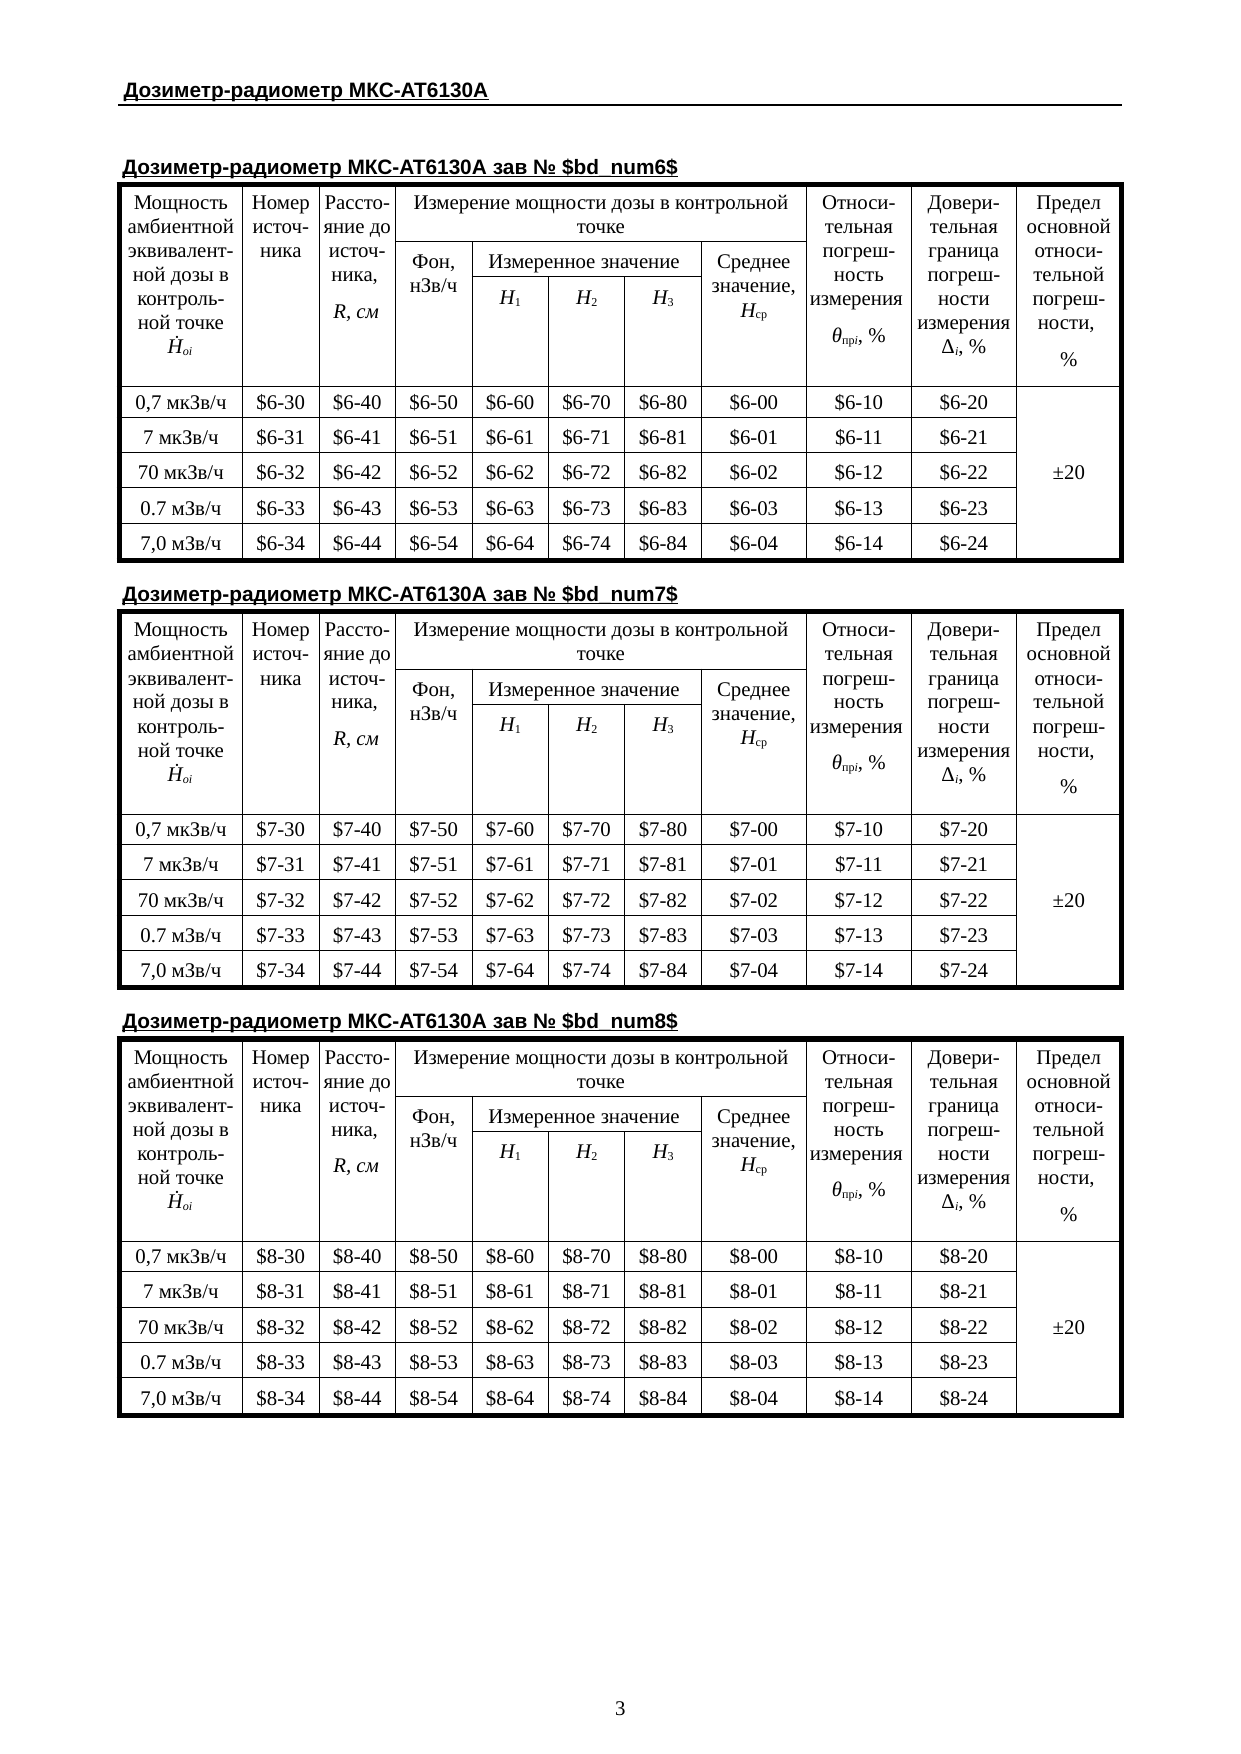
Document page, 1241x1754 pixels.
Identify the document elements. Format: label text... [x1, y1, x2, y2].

table_cell $8-83 [625, 1343, 701, 1377]
table_cell $8-61 [473, 1272, 548, 1307]
table_cell 0.7 мЗв/ч [122, 1343, 242, 1377]
table_cell 0,7 мкЗв/ч [122, 1242, 242, 1271]
table_cell $6-33 [243, 488, 319, 523]
table_cell $7-34 [243, 951, 319, 985]
table_cell $8-53 [396, 1343, 472, 1377]
table_cell $8-42 [320, 1308, 395, 1342]
table_cell $8-41 [320, 1272, 395, 1307]
table_header Дозиметр-радиометр МКС-AT6130A зав № $bd_num7$ [119, 563, 1121, 609]
table_cell $6-54 [396, 524, 472, 558]
table_cell Довери-тельная граница погреш-ности измерения Δi, % [912, 1042, 1016, 1241]
table_cell $8-12 [807, 1308, 911, 1342]
table_cell $8-30 [243, 1242, 319, 1271]
table_cell $8-33 [243, 1343, 319, 1377]
table_cell $8-50 [396, 1242, 472, 1271]
table_cell $7-20 [912, 815, 1016, 844]
table_cell 0,7 мкЗв/ч [122, 387, 242, 417]
table_cell Измеренное значение [473, 1097, 701, 1131]
table_cell Относи-тельная погреш-ность измерения θпрi, % [807, 614, 911, 814]
table_cell $6-70 [549, 387, 624, 417]
table_cell Предел основной относи-тельной погреш-ности, % [1017, 614, 1119, 814]
table_cell $7-30 [243, 815, 319, 844]
table_cell $6-82 [625, 453, 701, 487]
table_cell $8-80 [625, 1242, 701, 1271]
table_cell $6-74 [549, 524, 624, 558]
table_cell $7-73 [549, 916, 624, 950]
table_cell ±20 [1017, 1242, 1119, 1412]
table_cell $6-73 [549, 488, 624, 523]
table_cell $7-71 [549, 845, 624, 879]
table_cell $7-01 [702, 845, 806, 879]
table_header Дозиметр-радиометр МКС-AT6130A зав № $bd_num6$ [119, 136, 1121, 182]
table_cell $6-63 [473, 488, 548, 523]
table_cell $8-24 [912, 1378, 1016, 1412]
table_cell H3 [625, 277, 701, 386]
table_cell $7-43 [320, 916, 395, 950]
table_cell ±20 [1017, 815, 1119, 985]
table_cell $8-74 [549, 1378, 624, 1412]
table_cell $6-02 [702, 453, 806, 487]
table_cell $7-62 [473, 880, 548, 914]
table_cell $8-00 [702, 1242, 806, 1271]
table_cell $7-81 [625, 845, 701, 879]
table_cell $8-51 [396, 1272, 472, 1307]
table_cell Измерение мощности дозы в контрольной точке [396, 1042, 806, 1096]
table_cell $7-61 [473, 845, 548, 879]
table_cell $7-00 [702, 815, 806, 844]
table_cell Измерение мощности дозы в контрольной точке [396, 187, 806, 241]
table_cell $6-03 [702, 488, 806, 523]
table_cell Довери-тельная граница погреш-ности измерения Δi, % [912, 187, 1016, 386]
table_cell $6-50 [396, 387, 472, 417]
table_cell H3 [625, 1132, 701, 1241]
table_cell $6-00 [702, 387, 806, 417]
table_cell $7-63 [473, 916, 548, 950]
table_header Дозиметр-радиометр МКС-AT6130A зав № $bd_num8$ [119, 990, 1121, 1036]
table_cell Относи-тельная погреш-ность измерения θпрi, % [807, 1042, 911, 1241]
table_cell $8-60 [473, 1242, 548, 1271]
table_cell $8-73 [549, 1343, 624, 1377]
table_cell Фон, нЗв/ч [396, 1097, 472, 1241]
table_cell $6-14 [807, 524, 911, 558]
table_cell $8-04 [702, 1378, 806, 1412]
table_cell $7-04 [702, 951, 806, 985]
table_cell $6-84 [625, 524, 701, 558]
table_cell $6-80 [625, 387, 701, 417]
table_cell 7 мкЗв/ч [122, 418, 242, 452]
table_cell $8-52 [396, 1308, 472, 1342]
table_cell $7-41 [320, 845, 395, 879]
table_cell $6-04 [702, 524, 806, 558]
table_cell $8-64 [473, 1378, 548, 1412]
table_cell ±20 [1017, 387, 1119, 558]
table_cell $8-21 [912, 1272, 1016, 1307]
table_cell $6-40 [320, 387, 395, 417]
table_cell $8-63 [473, 1343, 548, 1377]
table_cell $6-72 [549, 453, 624, 487]
table_cell $7-82 [625, 880, 701, 914]
table_cell $6-23 [912, 488, 1016, 523]
table_cell Фон, нЗв/ч [396, 242, 472, 386]
table_cell $6-81 [625, 418, 701, 452]
table_cell $8-40 [320, 1242, 395, 1271]
table_cell $8-82 [625, 1308, 701, 1342]
table_cell 7,0 мЗв/ч [122, 524, 242, 558]
table_cell $7-14 [807, 951, 911, 985]
table_cell $7-50 [396, 815, 472, 844]
table_cell $8-84 [625, 1378, 701, 1412]
table_cell Рассто-яние до источ-ника, R, см [320, 187, 395, 386]
table_cell $7-70 [549, 815, 624, 844]
table_cell $6-21 [912, 418, 1016, 452]
table_cell Предел основной относи-тельной погреш-ности, % [1017, 187, 1119, 386]
table_cell $7-32 [243, 880, 319, 914]
table_cell $6-20 [912, 387, 1016, 417]
table_cell Измеренное значение [473, 242, 701, 276]
table_cell $6-64 [473, 524, 548, 558]
table_cell $8-14 [807, 1378, 911, 1412]
table_cell 0,7 мкЗв/ч [122, 815, 242, 844]
table_cell $7-42 [320, 880, 395, 914]
table_cell $6-11 [807, 418, 911, 452]
table_cell $6-32 [243, 453, 319, 487]
table_cell Измерение мощности дозы в контрольной точке [396, 614, 806, 668]
table_cell Фон, нЗв/ч [396, 670, 472, 814]
table_cell $6-41 [320, 418, 395, 452]
table_cell $6-34 [243, 524, 319, 558]
table_cell $6-31 [243, 418, 319, 452]
table_cell Мощность амбиентной эквивалент-ной дозы в контроль-ной точке Ḣoi [122, 1042, 242, 1241]
table_cell $6-52 [396, 453, 472, 487]
table_cell $7-54 [396, 951, 472, 985]
table_cell $6-10 [807, 387, 911, 417]
table_cell $7-02 [702, 880, 806, 914]
table_cell 70 мкЗв/ч [122, 453, 242, 487]
table_cell $8-20 [912, 1242, 1016, 1271]
table_cell Рассто-яние до источ-ника, R, см [320, 614, 395, 814]
table_cell $7-23 [912, 916, 1016, 950]
table_cell $8-43 [320, 1343, 395, 1377]
table_cell 7 мкЗв/ч [122, 1272, 242, 1307]
table_cell H1 [473, 277, 548, 386]
table_cell $6-83 [625, 488, 701, 523]
table_cell $6-24 [912, 524, 1016, 558]
table_cell Измеренное значение [473, 670, 701, 704]
table_cell $6-01 [702, 418, 806, 452]
table_cell H2 [549, 705, 624, 814]
table_cell $7-80 [625, 815, 701, 844]
table_cell $7-10 [807, 815, 911, 844]
table_cell $7-13 [807, 916, 911, 950]
table_cell $7-52 [396, 880, 472, 914]
table_cell $8-31 [243, 1272, 319, 1307]
table_cell $8-03 [702, 1343, 806, 1377]
table_cell $7-03 [702, 916, 806, 950]
table_cell $8-81 [625, 1272, 701, 1307]
table_cell $6-51 [396, 418, 472, 452]
table_cell Среднее значение, Hср [702, 1097, 806, 1241]
table_cell $8-34 [243, 1378, 319, 1412]
table_cell Предел основной относи-тельной погреш-ности, % [1017, 1042, 1119, 1241]
table_cell $8-11 [807, 1272, 911, 1307]
table_cell 0.7 мЗв/ч [122, 916, 242, 950]
table_cell $7-72 [549, 880, 624, 914]
table_cell Номер источ-ника [243, 614, 319, 814]
table_cell H3 [625, 705, 701, 814]
table_cell 7 мкЗв/ч [122, 845, 242, 879]
table_cell 7,0 мЗв/ч [122, 951, 242, 985]
table_cell $7-31 [243, 845, 319, 879]
table_cell Рассто-яние до источ-ника, R, см [320, 1042, 395, 1241]
table_cell $7-24 [912, 951, 1016, 985]
table_cell Номер источ-ника [243, 187, 319, 386]
table_cell $6-30 [243, 387, 319, 417]
table_cell H1 [473, 705, 548, 814]
table_cell Довери-тельная граница погреш-ности измерения Δi, % [912, 614, 1016, 814]
table_cell $8-54 [396, 1378, 472, 1412]
table_cell $8-02 [702, 1308, 806, 1342]
table_cell $6-12 [807, 453, 911, 487]
table_cell H2 [549, 277, 624, 386]
table_cell $6-60 [473, 387, 548, 417]
table_cell $7-44 [320, 951, 395, 985]
table_cell $7-53 [396, 916, 472, 950]
table_cell $8-62 [473, 1308, 548, 1342]
table_cell 7,0 мЗв/ч [122, 1378, 242, 1412]
table_cell Мощность амбиентной эквивалент-ной дозы в контроль-ной точке Ḣoi [122, 187, 242, 386]
table_cell $8-01 [702, 1272, 806, 1307]
table_cell $6-43 [320, 488, 395, 523]
table_cell Номер источ-ника [243, 1042, 319, 1241]
table_cell $8-13 [807, 1343, 911, 1377]
table_cell $7-83 [625, 916, 701, 950]
table_cell $6-44 [320, 524, 395, 558]
table_cell $6-71 [549, 418, 624, 452]
table_cell $7-84 [625, 951, 701, 985]
table_cell $6-42 [320, 453, 395, 487]
table_cell Среднее значение, Hср [702, 242, 806, 386]
table_cell $6-53 [396, 488, 472, 523]
table_cell 0.7 мЗв/ч [122, 488, 242, 523]
table_cell $8-44 [320, 1378, 395, 1412]
table_cell $8-10 [807, 1242, 911, 1271]
table_cell $7-11 [807, 845, 911, 879]
table_cell $6-61 [473, 418, 548, 452]
table_cell 70 мкЗв/ч [122, 1308, 242, 1342]
table_cell $7-60 [473, 815, 548, 844]
table_cell $7-12 [807, 880, 911, 914]
table_cell Мощность амбиентной эквивалент-ной дозы в контроль-ной точке Ḣoi [122, 614, 242, 814]
table_cell $6-22 [912, 453, 1016, 487]
table_cell $7-64 [473, 951, 548, 985]
table_cell 70 мкЗв/ч [122, 880, 242, 914]
table_cell $7-22 [912, 880, 1016, 914]
table_cell $8-72 [549, 1308, 624, 1342]
table_cell $8-22 [912, 1308, 1016, 1342]
table_cell H2 [549, 1132, 624, 1241]
table_cell $8-32 [243, 1308, 319, 1342]
table_cell $7-74 [549, 951, 624, 985]
table_cell $6-62 [473, 453, 548, 487]
table_cell $8-23 [912, 1343, 1016, 1377]
table_cell $7-21 [912, 845, 1016, 879]
table_cell $8-71 [549, 1272, 624, 1307]
table_cell Относи-тельная погреш-ность измерения θпрi, % [807, 187, 911, 386]
table_cell $7-51 [396, 845, 472, 879]
table_cell H1 [473, 1132, 548, 1241]
table_cell $8-70 [549, 1242, 624, 1271]
table_cell $7-40 [320, 815, 395, 844]
table_cell $6-13 [807, 488, 911, 523]
table_cell $7-33 [243, 916, 319, 950]
table_cell Среднее значение, Hср [702, 670, 806, 814]
